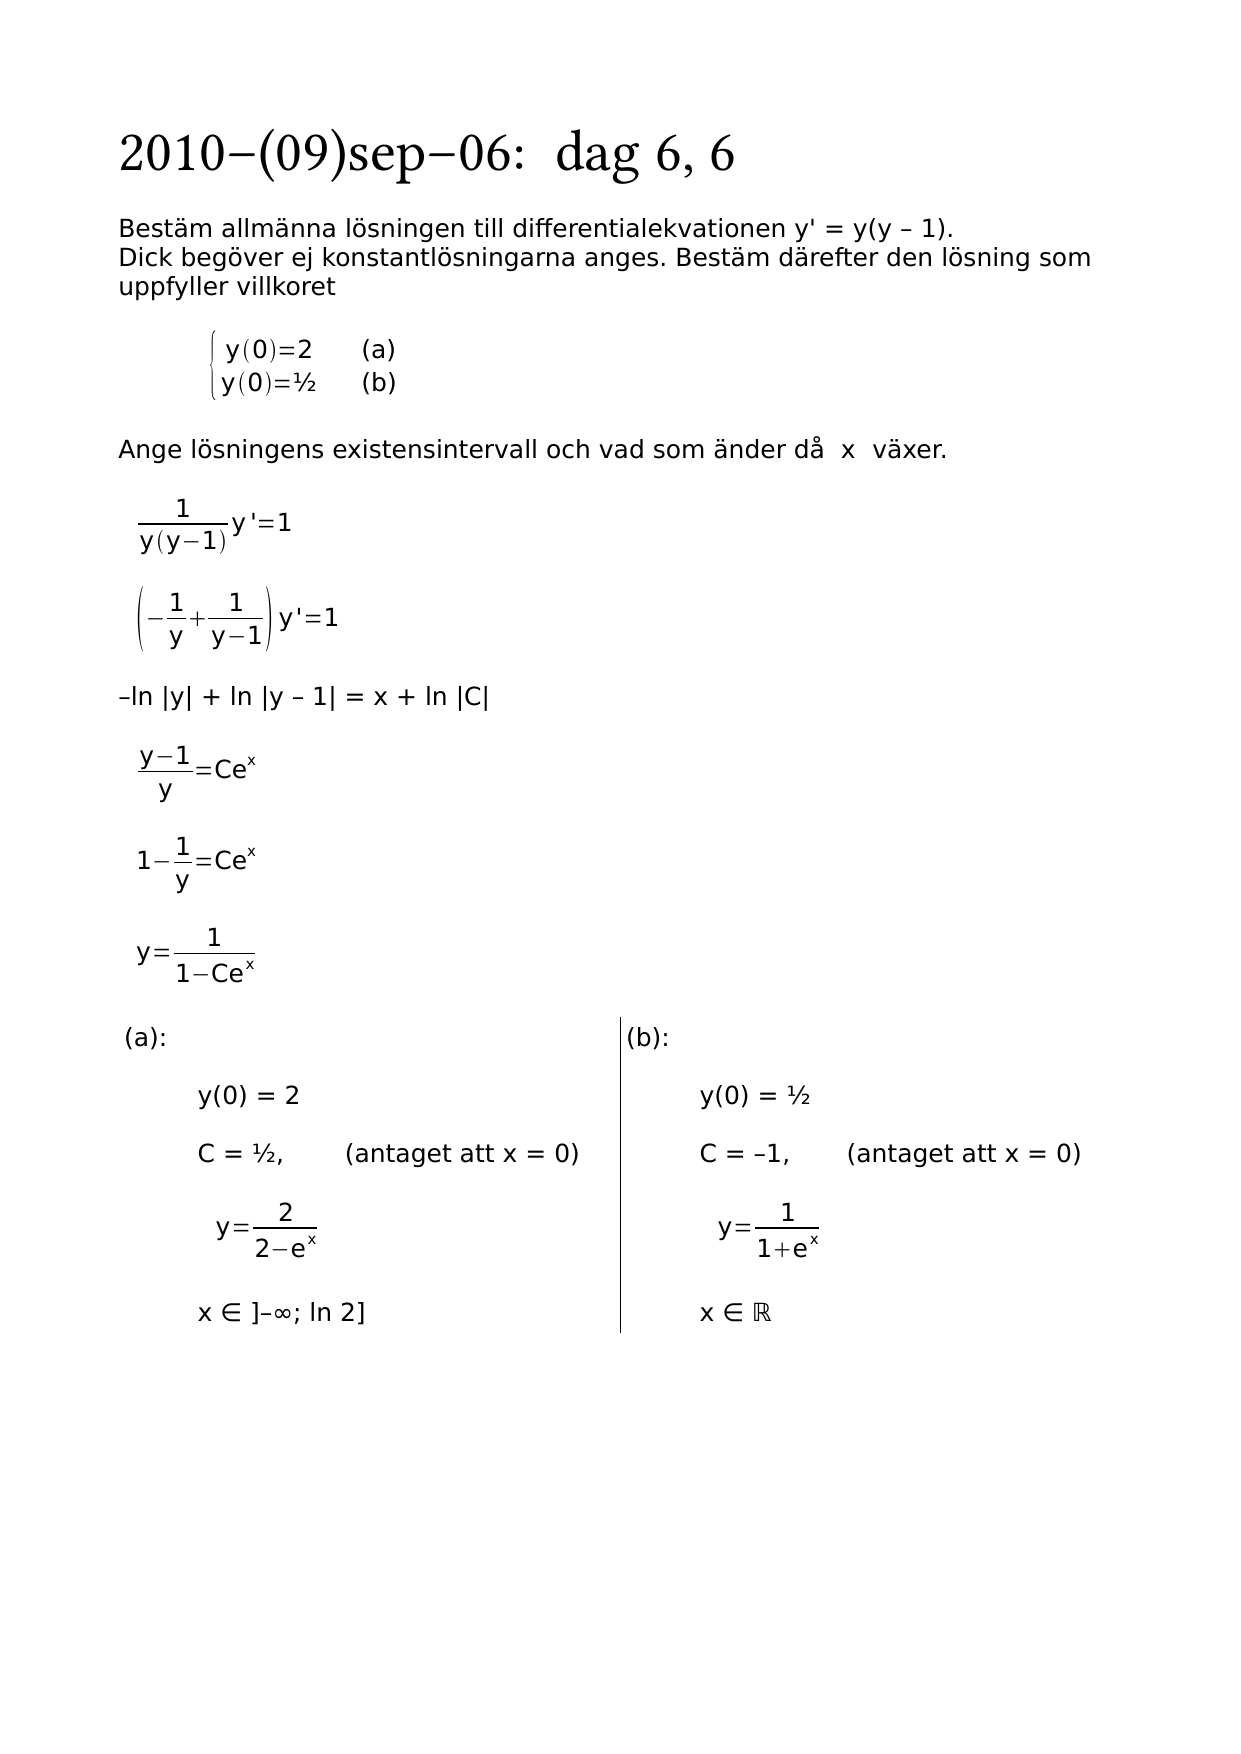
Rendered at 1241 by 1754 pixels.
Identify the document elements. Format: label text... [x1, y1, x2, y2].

text Bestäm allmänna lösningen till differentialekvationen y' = y(y – 1). [118, 214, 1122, 243]
text Dick begöver ej konstantlösningarna anges. Bestäm därefter den lösning som uppfyller villkoret [118, 243, 1122, 301]
text 2010–(09)sep–06: dag 6, 6 [118, 118, 1122, 185]
text Ange lösningens existensintervall och vad som änder då x växer. [118, 435, 1122, 464]
table_header (b): y(0) = ½ C = –1, (antaget att x = 0) x ∈ ℝ [621, 1017, 1122, 1333]
table_header (a): y(0) = 2 C = ½, (antaget att x = 0) x ∈ ]–∞; ln 2] [118, 1017, 620, 1333]
text –ln |y| + ln |y – 1| = x + ln |C| [118, 682, 1122, 712]
